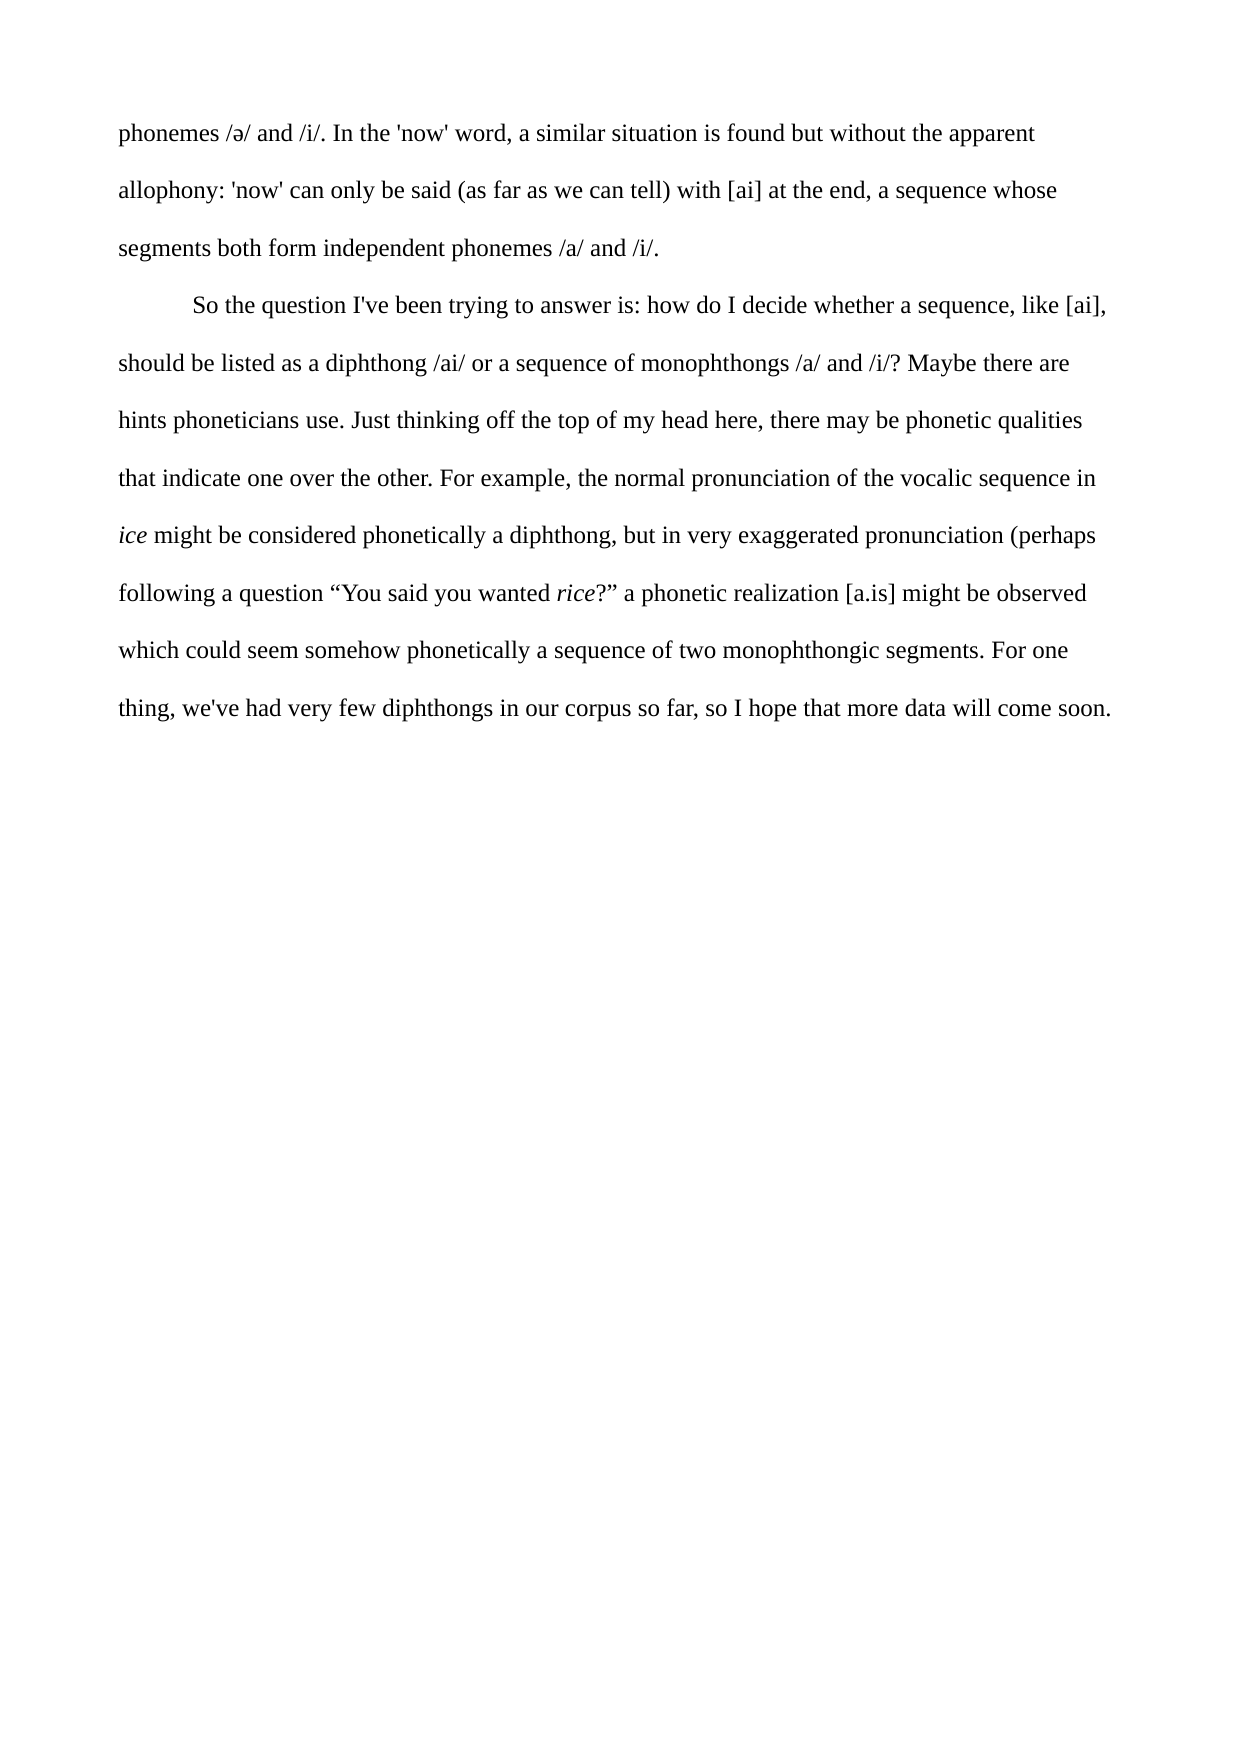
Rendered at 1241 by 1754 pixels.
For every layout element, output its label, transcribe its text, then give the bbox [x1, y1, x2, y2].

text So the question I've been trying to answer is: how do I decide whether a sequence, like [ai], should be listed as a diphthong /ai/ or a sequence of monophthongs /a/ and /i/? Maybe there are hints phoneticians use. Just thinking off the top of my head here, there may be phonetic qualities that indicate one over the other. For example, the normal pronunciation of the vocalic sequence in ice might be considered phonetically a diphthong, but in very exaggerated pronunciation (perhaps following a question “You said you wanted rice?” a phonetic realization [a.is] might be observed which could seem somehow phonetically a sequence of two monophthongic segments. For one thing, we've had very few diphthongs in our corpus so far, so I hope that more data will come soon. [118, 291, 1122, 722]
text phonemes /ə/ and /i/. In the 'now' word, a similar situation is found but without the apparent allophony: 'now' can only be said (as far as we can tell) with [ai] at the end, a sequence whose segments both form independent phonemes /a/ and /i/. [118, 118, 1122, 262]
